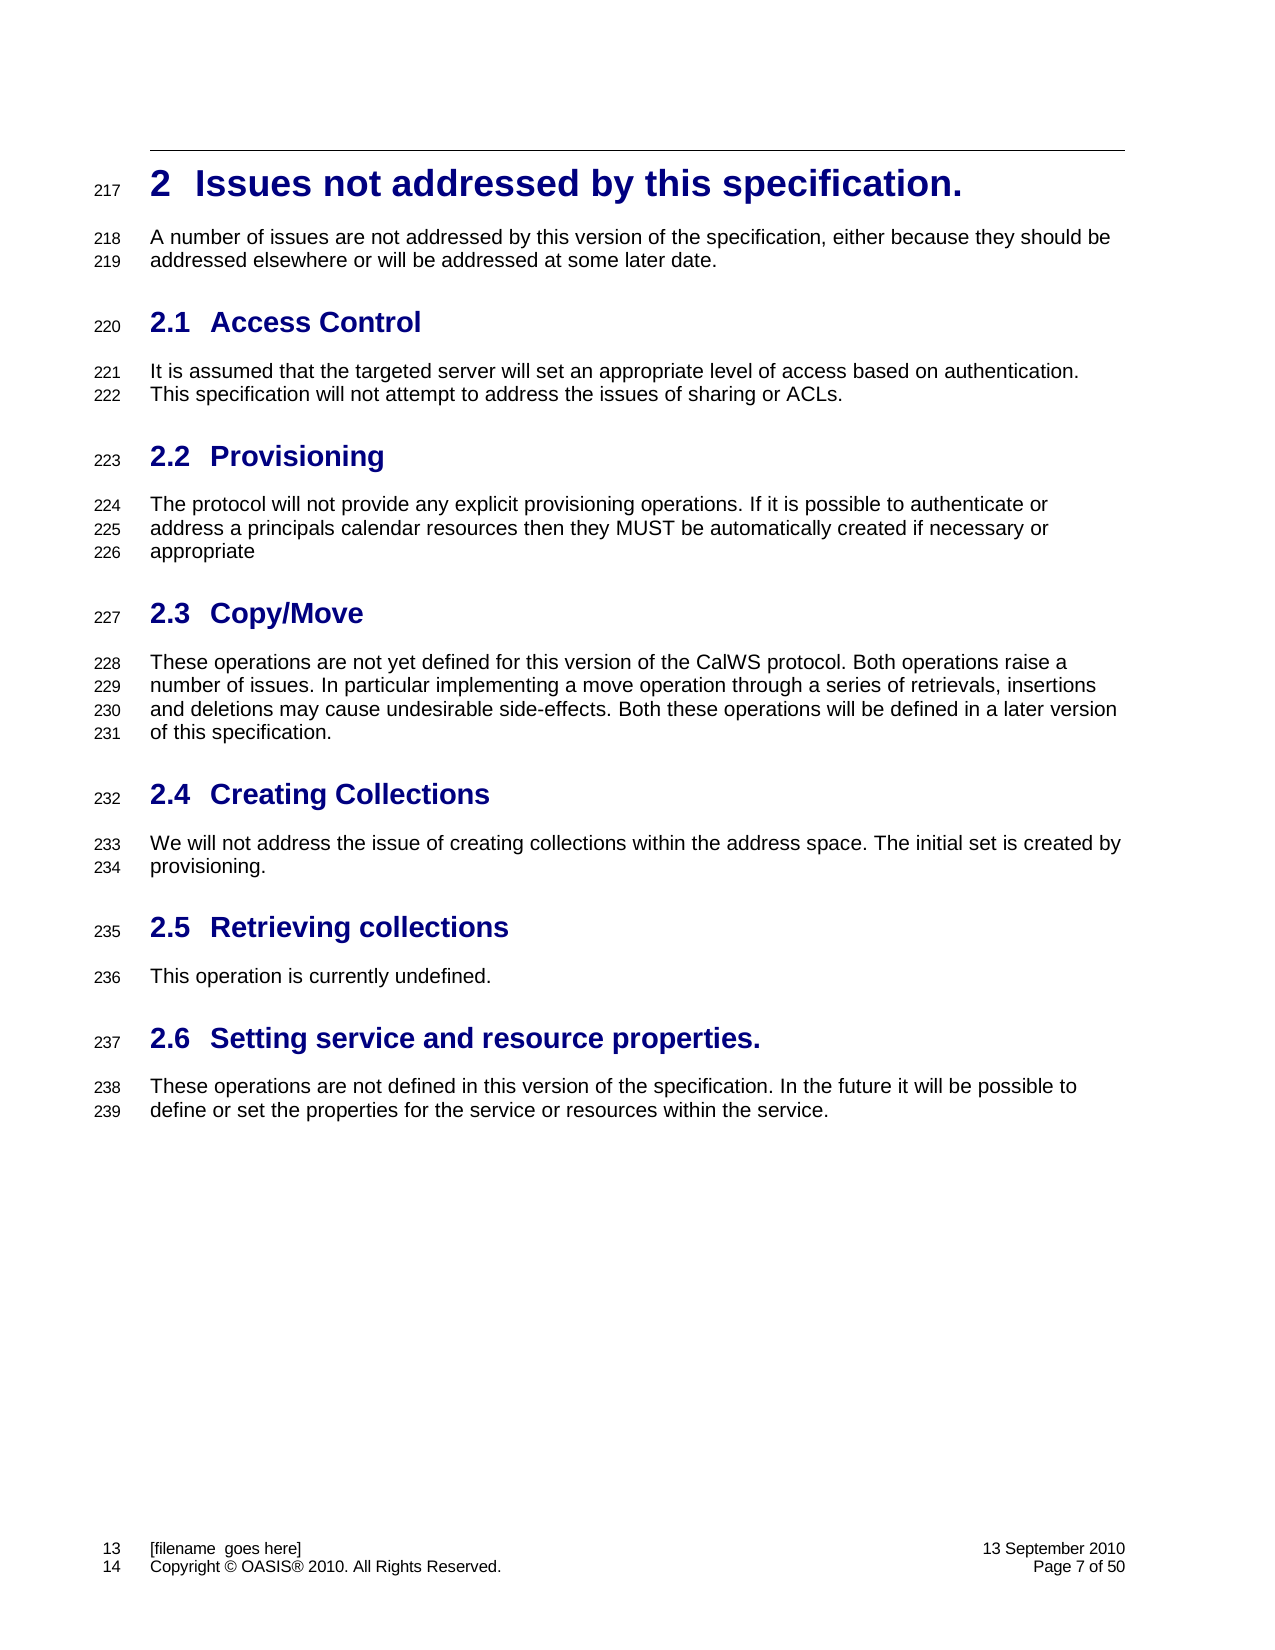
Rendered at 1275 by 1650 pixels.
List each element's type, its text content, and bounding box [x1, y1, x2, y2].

subtitle Retrieving collections [150, 911, 1125, 944]
text These operations are not defined in this version of the specification. In the future it will be possible to define or set the properties for the service or resources within the service. [150, 1075, 1125, 1122]
subtitle Access Control [150, 306, 1125, 338]
text These operations are not yet defined for this version of the CalWS protocol. Both operations raise a number of issues. In particular implementing a move operation through a series of retrievals, insertions and deletions may cause undesirable side-effects. Both these operations will be defined in a later version of this specification. [150, 650, 1125, 744]
subtitle Setting service and resource properties. [150, 1022, 1125, 1054]
subtitle Copy/Move [150, 597, 1125, 629]
subtitle Issues not addressed by this specification. [150, 151, 1125, 204]
subtitle Provisioning [150, 439, 1125, 472]
text A number of issues are not addressed by this version of the specification, either because they should be addressed elsewhere or will be addressed at some later date. [150, 225, 1125, 272]
subtitle Creating Collections [150, 778, 1125, 810]
text This operation is currently undefined. [150, 965, 1125, 988]
text We will not address the issue of creating collections within the address space. The initial set is created by provisioning. [150, 831, 1125, 878]
text It is assumed that the targeted server will set an appropriate level of access based on authentication. This specification will not attempt to address the issues of sharing or ACLs. [150, 359, 1125, 406]
text The protocol will not provide any explicit provisioning operations. If it is possible to authenticate or address a principals calendar resources then they MUST be automatically created if necessary or appropriate [150, 493, 1125, 563]
